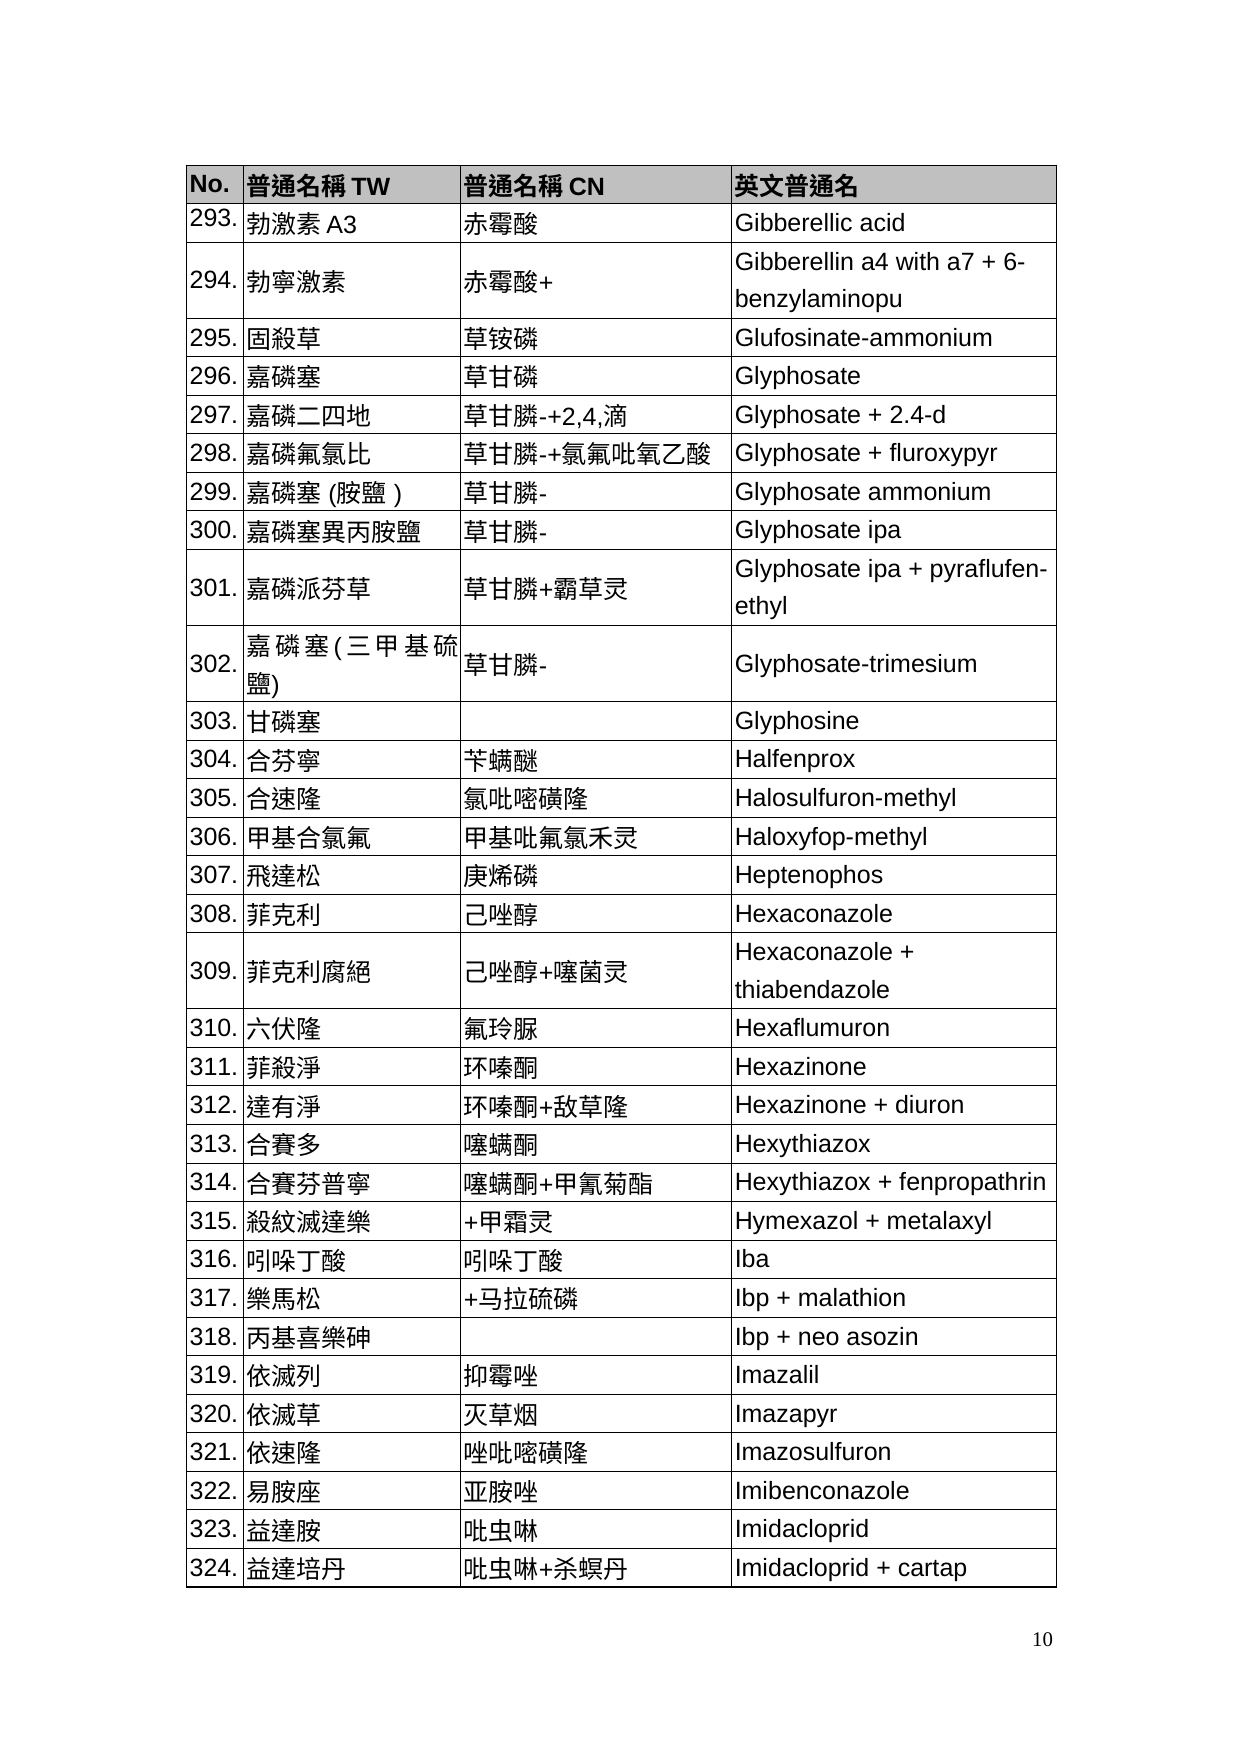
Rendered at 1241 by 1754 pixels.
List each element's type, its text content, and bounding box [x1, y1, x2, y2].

table_cell 勃激素A3 [244, 204, 460, 242]
table_cell 己唑醇 [461, 895, 731, 932]
table_cell 益達胺 [244, 1510, 460, 1548]
table_cell Glyphosate + fluroxypyr [732, 434, 1056, 472]
table_cell 菲克利 [244, 895, 460, 932]
table_cell [187, 1048, 243, 1085]
table_cell 吡虫啉 [461, 1510, 731, 1548]
table_cell 益達培丹 [244, 1549, 460, 1586]
table_cell [187, 1510, 243, 1548]
table_cell [187, 473, 243, 510]
table_cell [187, 1472, 243, 1509]
table_cell 草甘膦- [461, 511, 731, 549]
table_cell Glyphosate ammonium [732, 473, 1056, 510]
table_cell [187, 1279, 243, 1317]
table_cell 合速隆 [244, 779, 460, 817]
table_cell 易胺座 [244, 1472, 460, 1509]
table_cell [187, 1202, 243, 1239]
table_cell Ibp + malathion [732, 1279, 1056, 1317]
table_cell 氯吡嘧磺隆 [461, 779, 731, 817]
table_cell 甘磷塞 [244, 702, 460, 739]
table_cell Hexaflumuron [732, 1009, 1056, 1047]
table_cell 殺紋滅達樂 [244, 1202, 460, 1239]
table_cell 勃寧激素 [244, 243, 460, 318]
table_cell Glufosinate-ammonium [732, 319, 1056, 356]
table_cell 草甘膦-+氯氟吡氧乙酸 [461, 434, 731, 472]
table_cell 赤霉酸 [461, 204, 731, 242]
table_cell [187, 319, 243, 356]
table_cell 嘉磷塞 (胺鹽 ) [244, 473, 460, 510]
table_cell Halfenprox [732, 741, 1056, 778]
table_cell [187, 856, 243, 894]
table_cell [187, 1009, 243, 1047]
table_cell Glyphosate ipa + pyraflufen-ethyl [732, 550, 1056, 625]
table_cell 固殺草 [244, 319, 460, 356]
table_cell 六伏隆 [244, 1009, 460, 1047]
table_cell 嘉磷塞異丙胺鹽 [244, 511, 460, 549]
table_cell 环嗪酮 [461, 1048, 731, 1085]
table_cell [187, 1433, 243, 1471]
table_cell Halosulfuron-methyl [732, 779, 1056, 817]
table_cell 环嗪酮+敌草隆 [461, 1086, 731, 1124]
table_cell Glyphosate [732, 357, 1056, 395]
table_cell [187, 779, 243, 817]
table_cell 灭草烟 [461, 1395, 731, 1432]
table_cell Hexazinone + diuron [732, 1086, 1056, 1124]
table_cell 庚烯磷 [461, 856, 731, 894]
table_cell Imidacloprid + cartap [732, 1549, 1056, 1586]
table_cell [187, 702, 243, 739]
table_cell [187, 511, 243, 549]
table_cell [187, 357, 243, 395]
table_cell Glyphosine [732, 702, 1056, 739]
table_cell 草甘膦+霸草灵 [461, 550, 731, 625]
table_cell 合賽多 [244, 1125, 460, 1162]
table_cell 草甘膦- [461, 626, 731, 701]
table_header No. [187, 166, 243, 203]
table_cell 己唑醇+噻菌灵 [461, 933, 731, 1008]
table_cell Glyphosate-trimesium [732, 626, 1056, 701]
table_cell Heptenophos [732, 856, 1056, 894]
table_cell Imazosulfuron [732, 1433, 1056, 1471]
table_cell [187, 741, 243, 778]
table_cell [187, 1241, 243, 1278]
table_cell 飛達松 [244, 856, 460, 894]
table_cell 依滅列 [244, 1356, 460, 1394]
table_cell Hexythiazox + fenpropathrin [732, 1164, 1056, 1201]
table_cell 吲哚丁酸 [461, 1241, 731, 1278]
table_cell 菲殺淨 [244, 1048, 460, 1085]
table_cell Hexaconazole [732, 895, 1056, 932]
table_cell 噻螨酮+甲氰菊酯 [461, 1164, 731, 1201]
table_cell 依滅草 [244, 1395, 460, 1432]
table_cell 合芬寧 [244, 741, 460, 778]
table_cell Ibp + neo asozin [732, 1318, 1056, 1355]
table_header 普通名稱TW [244, 166, 460, 203]
table_cell 丙基喜樂砷 [244, 1318, 460, 1355]
table_cell Imazalil [732, 1356, 1056, 1394]
table_header 普通名稱CN [461, 166, 731, 203]
table_cell 樂馬松 [244, 1279, 460, 1317]
table_cell [187, 1318, 243, 1355]
table_cell Imibenconazole [732, 1472, 1056, 1509]
table_cell 嘉磷派芬草 [244, 550, 460, 625]
table_cell 達有淨 [244, 1086, 460, 1124]
table_cell [187, 895, 243, 932]
table_cell [187, 1395, 243, 1432]
table_cell 草甘磷 [461, 357, 731, 395]
table_cell [187, 1086, 243, 1124]
table_cell 草甘膦-+2,4,滴 [461, 396, 731, 433]
table_cell Haloxyfop-methyl [732, 818, 1056, 855]
table_cell 嘉磷二四地 [244, 396, 460, 433]
table_cell 甲基吡氟氯禾灵 [461, 818, 731, 855]
table_cell 噻螨酮 [461, 1125, 731, 1162]
table_cell [187, 204, 243, 242]
table_cell +甲霜灵 [461, 1202, 731, 1239]
table_cell 嘉磷塞 [244, 357, 460, 395]
table_cell 嘉磷塞(三甲基硫鹽) [244, 626, 460, 701]
table_cell 氟玲脲 [461, 1009, 731, 1047]
table_cell [187, 1164, 243, 1201]
table_cell Imazapyr [732, 1395, 1056, 1432]
table_cell 苄螨醚 [461, 741, 731, 778]
table_cell 赤霉酸+ [461, 243, 731, 318]
table_cell Gibberellic acid [732, 204, 1056, 242]
table_cell 嘉磷氟氯比 [244, 434, 460, 472]
table_cell 抑霉唑 [461, 1356, 731, 1394]
table_cell Hexythiazox [732, 1125, 1056, 1162]
table_cell Imidacloprid [732, 1510, 1056, 1548]
table_cell Glyphosate ipa [732, 511, 1056, 549]
table_cell Hexaconazole + thiabendazole [732, 933, 1056, 1008]
table_cell Iba [732, 1241, 1056, 1278]
table_cell [187, 434, 243, 472]
table_cell [187, 550, 243, 625]
table_cell 吡虫啉+杀螟丹 [461, 1549, 731, 1586]
table_cell 菲克利腐絕 [244, 933, 460, 1008]
table_cell [187, 818, 243, 855]
table_cell Hexazinone [732, 1048, 1056, 1085]
table_cell [461, 1318, 731, 1355]
table_cell 草铵磷 [461, 319, 731, 356]
table_cell 甲基合氯氟 [244, 818, 460, 855]
table_cell [461, 702, 731, 739]
table_cell Hymexazol + metalaxyl [732, 1202, 1056, 1239]
table_cell 合賽芬普寧 [244, 1164, 460, 1201]
table_cell Gibberellin a4 with a7 + 6-benzylaminopu [732, 243, 1056, 318]
table_cell [187, 933, 243, 1008]
table_cell 唑吡嘧磺隆 [461, 1433, 731, 1471]
table_cell [187, 396, 243, 433]
table_cell +马拉硫磷 [461, 1279, 731, 1317]
table_cell 吲哚丁酸 [244, 1241, 460, 1278]
table_cell [187, 1356, 243, 1394]
table_cell 依速隆 [244, 1433, 460, 1471]
table_cell [187, 243, 243, 318]
table_cell Glyphosate + 2.4-d [732, 396, 1056, 433]
table_cell [187, 1549, 243, 1586]
table_cell 草甘膦- [461, 473, 731, 510]
table_cell [187, 626, 243, 701]
table_cell [187, 1125, 243, 1162]
table_header 英文普通名 [732, 166, 1056, 203]
table_cell 亚胺唑 [461, 1472, 731, 1509]
